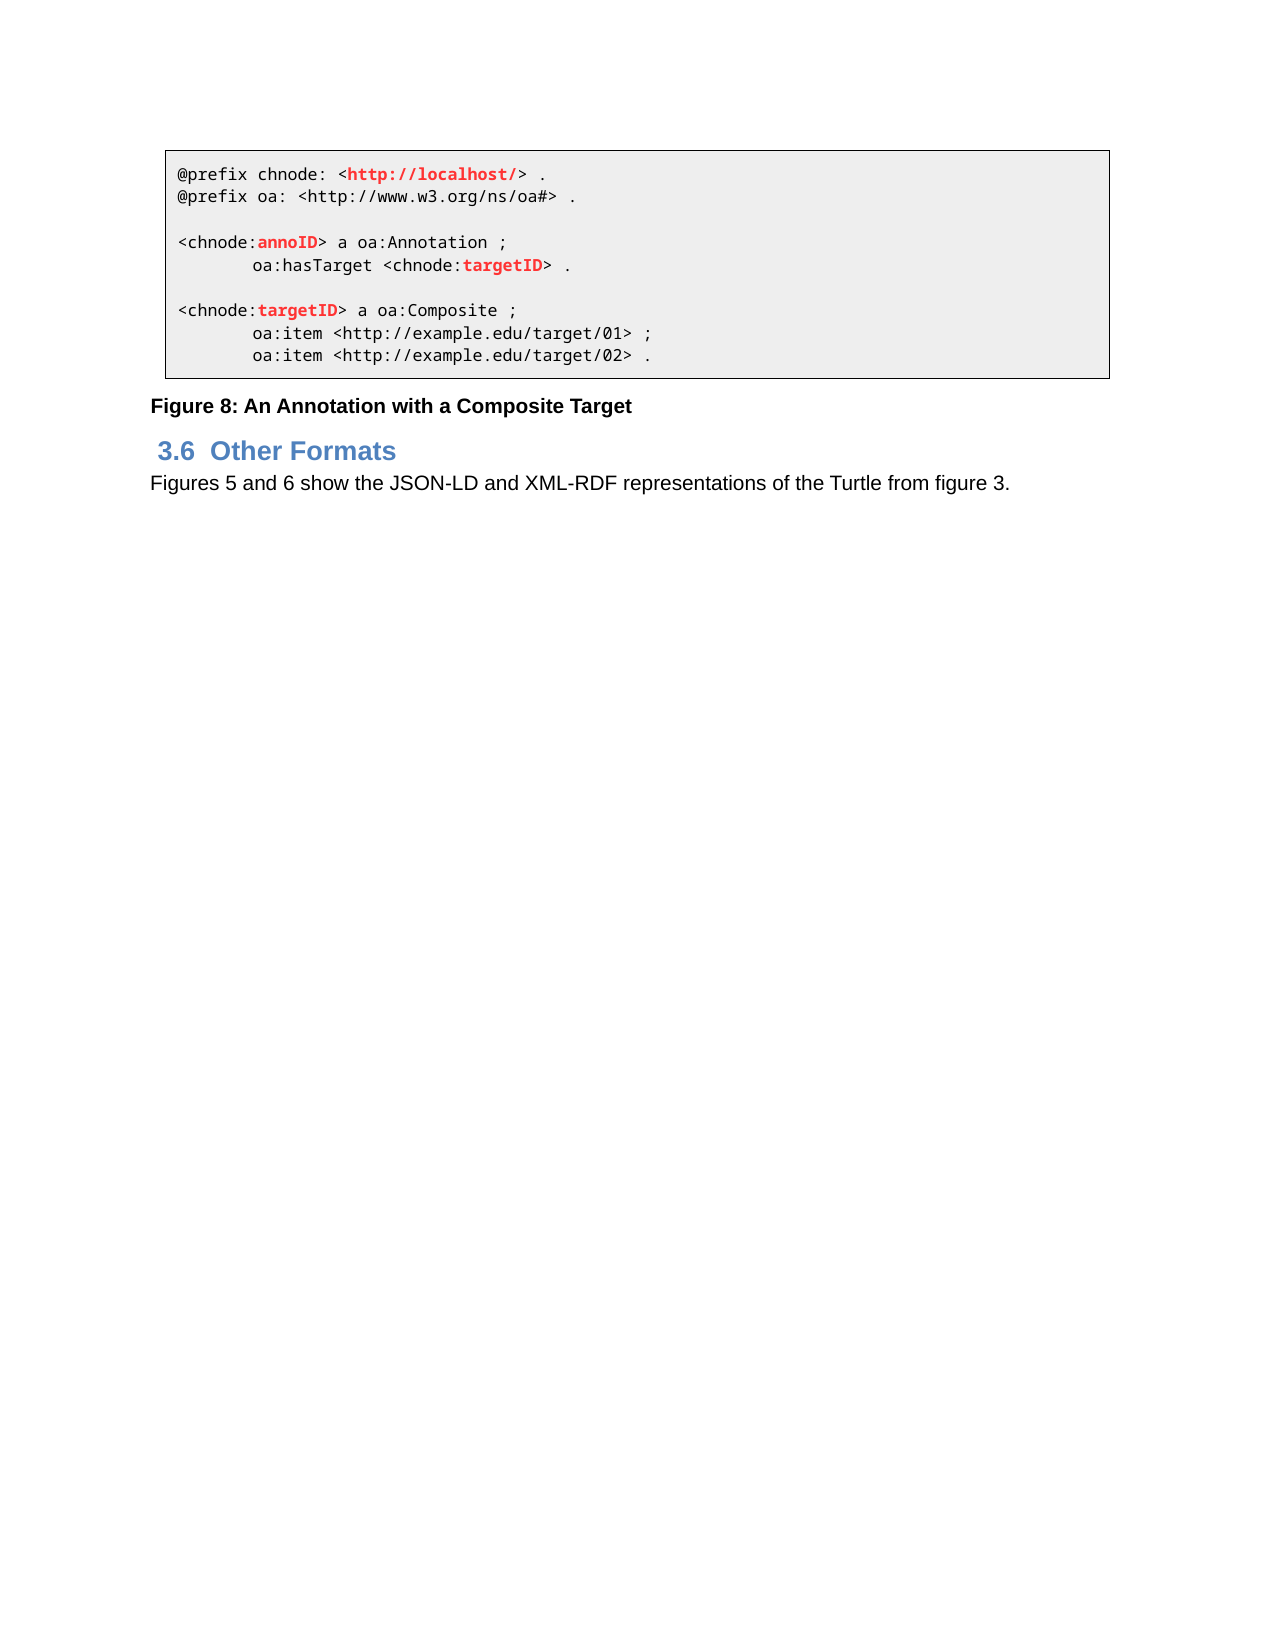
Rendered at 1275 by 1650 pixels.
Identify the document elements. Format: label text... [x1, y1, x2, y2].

list <chnode:annoID> a oa:Annotation ; [177, 230, 1098, 253]
list @prefix chnode: <http://localhost/> . [177, 162, 1098, 185]
list <chnode:targetID> a oa:Composite ; [177, 298, 1098, 321]
list oa:hasTarget <chnode:targetID> . [177, 253, 1098, 276]
list Figure 8: An Annotation with a Composite Target [150, 162, 1125, 418]
list oa:item <http://example.edu/target/01> ; [177, 321, 1098, 344]
subtitle Other formats [150, 418, 1125, 466]
list @prefix oa: <http://www.w3.org/ns/oa#> . [177, 185, 1098, 208]
text Figures 5 and 6 show the JSON-LD and XML-RDF representations of the Turtle from figure 3. [150, 471, 1125, 494]
list oa:item <http://example.edu/target/02> . [177, 344, 1098, 367]
